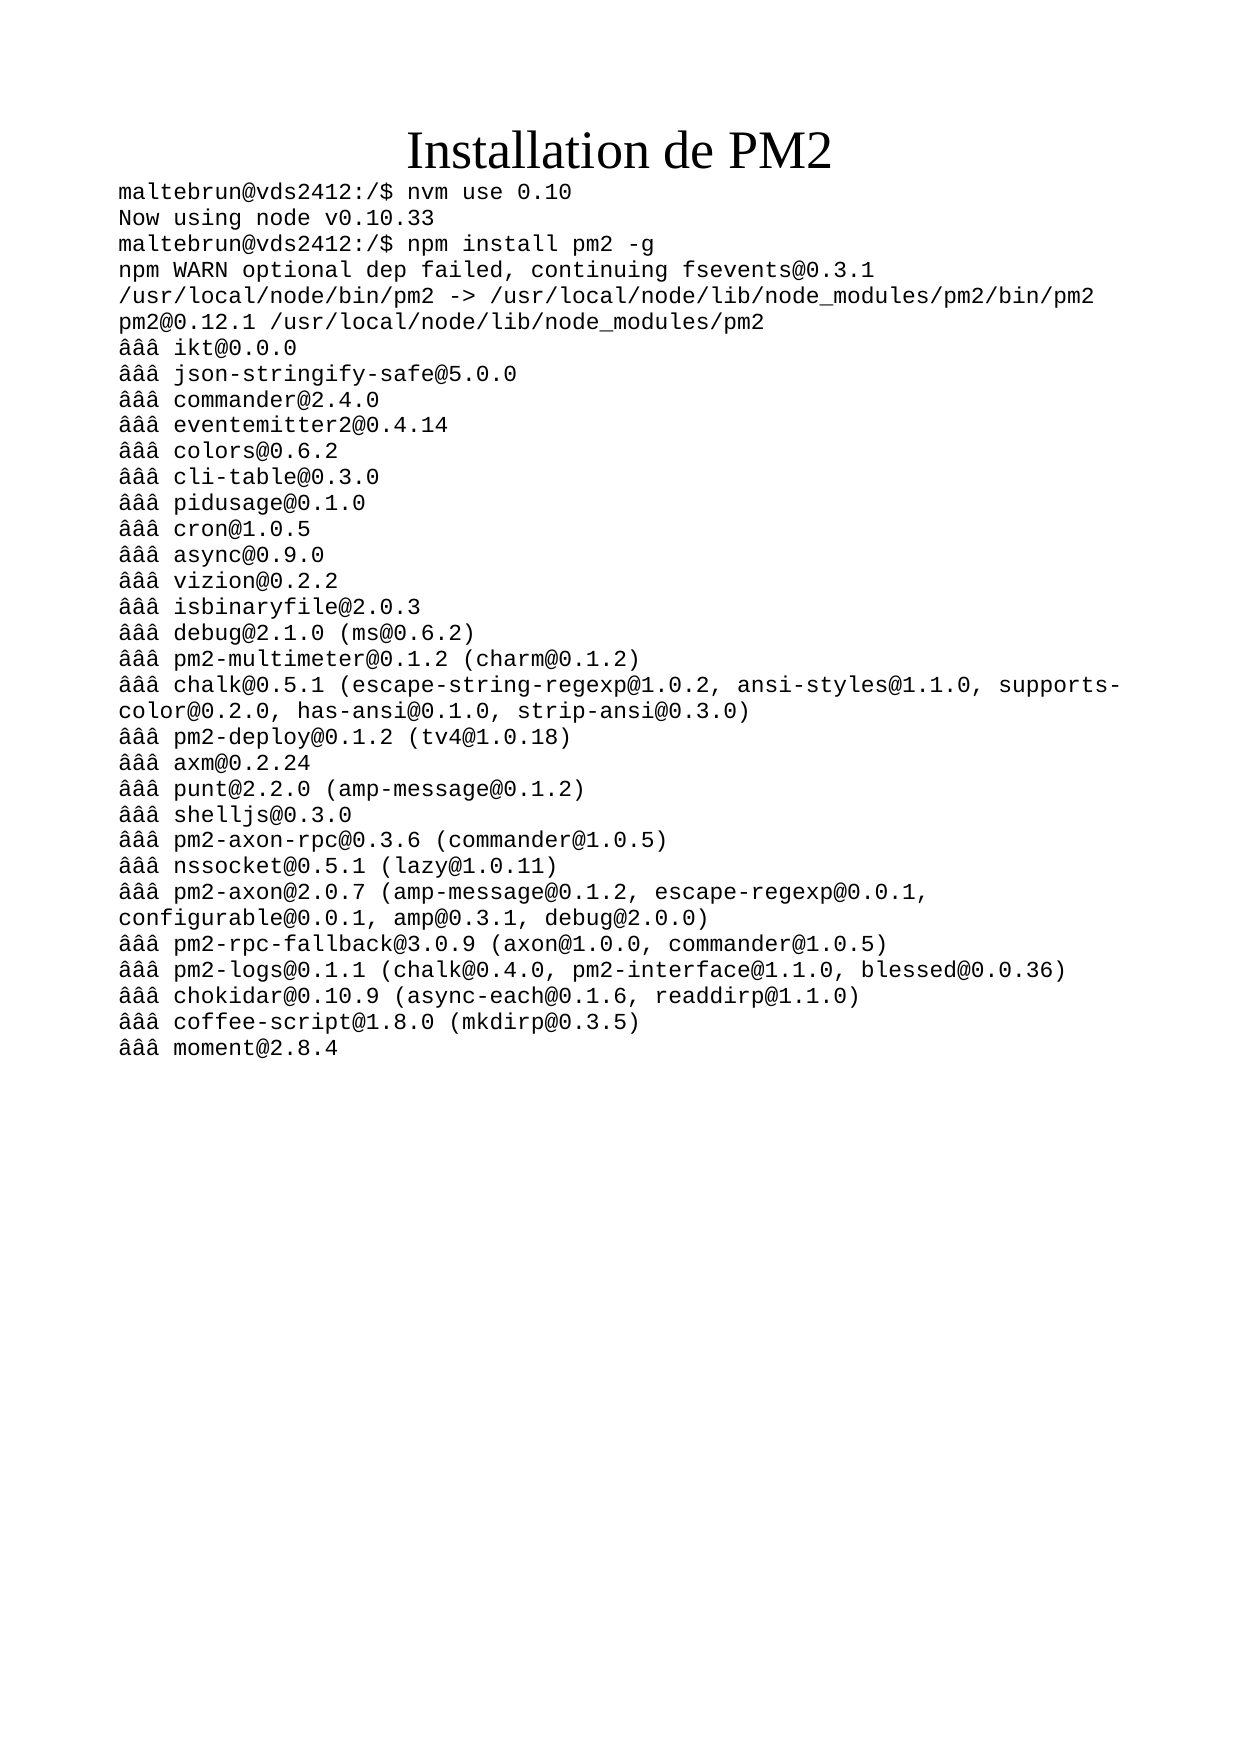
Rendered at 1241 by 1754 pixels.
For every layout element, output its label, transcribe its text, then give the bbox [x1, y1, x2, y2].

text âââ chokidar@0.10.9 (async-each@0.1.6, readdirp@1.1.0) [118, 984, 1122, 1010]
text âââ async@0.9.0 [118, 543, 1122, 569]
text âââ moment@2.8.4 [118, 1036, 1122, 1062]
text Now using node v0.10.33 [118, 206, 1122, 232]
text âââ cli-table@0.3.0 [118, 466, 1122, 492]
text /usr/local/node/bin/pm2 -> /usr/local/node/lib/node_modules/pm2/bin/pm2 [118, 284, 1122, 310]
text âââ pm2-axon@2.0.7 (amp-message@0.1.2, escape-regexp@0.0.1, configurable@0.0.1, amp@0.3.1, debug@2.0.0) [118, 881, 1122, 933]
text âââ pidusage@0.1.0 [118, 492, 1122, 518]
text âââ colors@0.6.2 [118, 440, 1122, 466]
text âââ json-stringify-safe@5.0.0 [118, 362, 1122, 388]
text âââ debug@2.1.0 (ms@0.6.2) [118, 621, 1122, 647]
text âââ isbinaryfile@2.0.3 [118, 595, 1122, 621]
text âââ commander@2.4.0 [118, 388, 1122, 414]
text âââ pm2-rpc-fallback@3.0.9 (axon@1.0.0, commander@1.0.5) [118, 933, 1122, 958]
text âââ cron@1.0.5 [118, 518, 1122, 543]
text âââ axm@0.2.24 [118, 751, 1122, 777]
text pm2@0.12.1 /usr/local/node/lib/node_modules/pm2 [118, 310, 1122, 336]
text âââ coffee-script@1.8.0 (mkdirp@0.3.5) [118, 1010, 1122, 1036]
text âââ chalk@0.5.1 (escape-string-regexp@1.0.2, ansi-styles@1.1.0, supports-color@0.2.0, has-ansi@0.1.0, strip-ansi@0.3.0) [118, 673, 1122, 725]
text âââ ikt@0.0.0 [118, 336, 1122, 362]
text Installation de PM2 [118, 118, 1122, 180]
text âââ vizion@0.2.2 [118, 569, 1122, 595]
text âââ pm2-deploy@0.1.2 (tv4@1.0.18) [118, 725, 1122, 751]
text maltebrun@vds2412:/$ npm install pm2 -g [118, 232, 1122, 258]
text âââ shelljs@0.3.0 [118, 803, 1122, 829]
text âââ pm2-multimeter@0.1.2 (charm@0.1.2) [118, 647, 1122, 673]
text âââ pm2-axon-rpc@0.3.6 (commander@1.0.5) [118, 829, 1122, 855]
text maltebrun@vds2412:/$ nvm use 0.10 [118, 180, 1122, 206]
text npm WARN optional dep failed, continuing fsevents@0.3.1 [118, 258, 1122, 284]
text âââ punt@2.2.0 (amp-message@0.1.2) [118, 777, 1122, 803]
text âââ nssocket@0.5.1 (lazy@1.0.11) [118, 855, 1122, 881]
text âââ eventemitter2@0.4.14 [118, 414, 1122, 440]
text âââ pm2-logs@0.1.1 (chalk@0.4.0, pm2-interface@1.1.0, blessed@0.0.36) [118, 958, 1122, 984]
